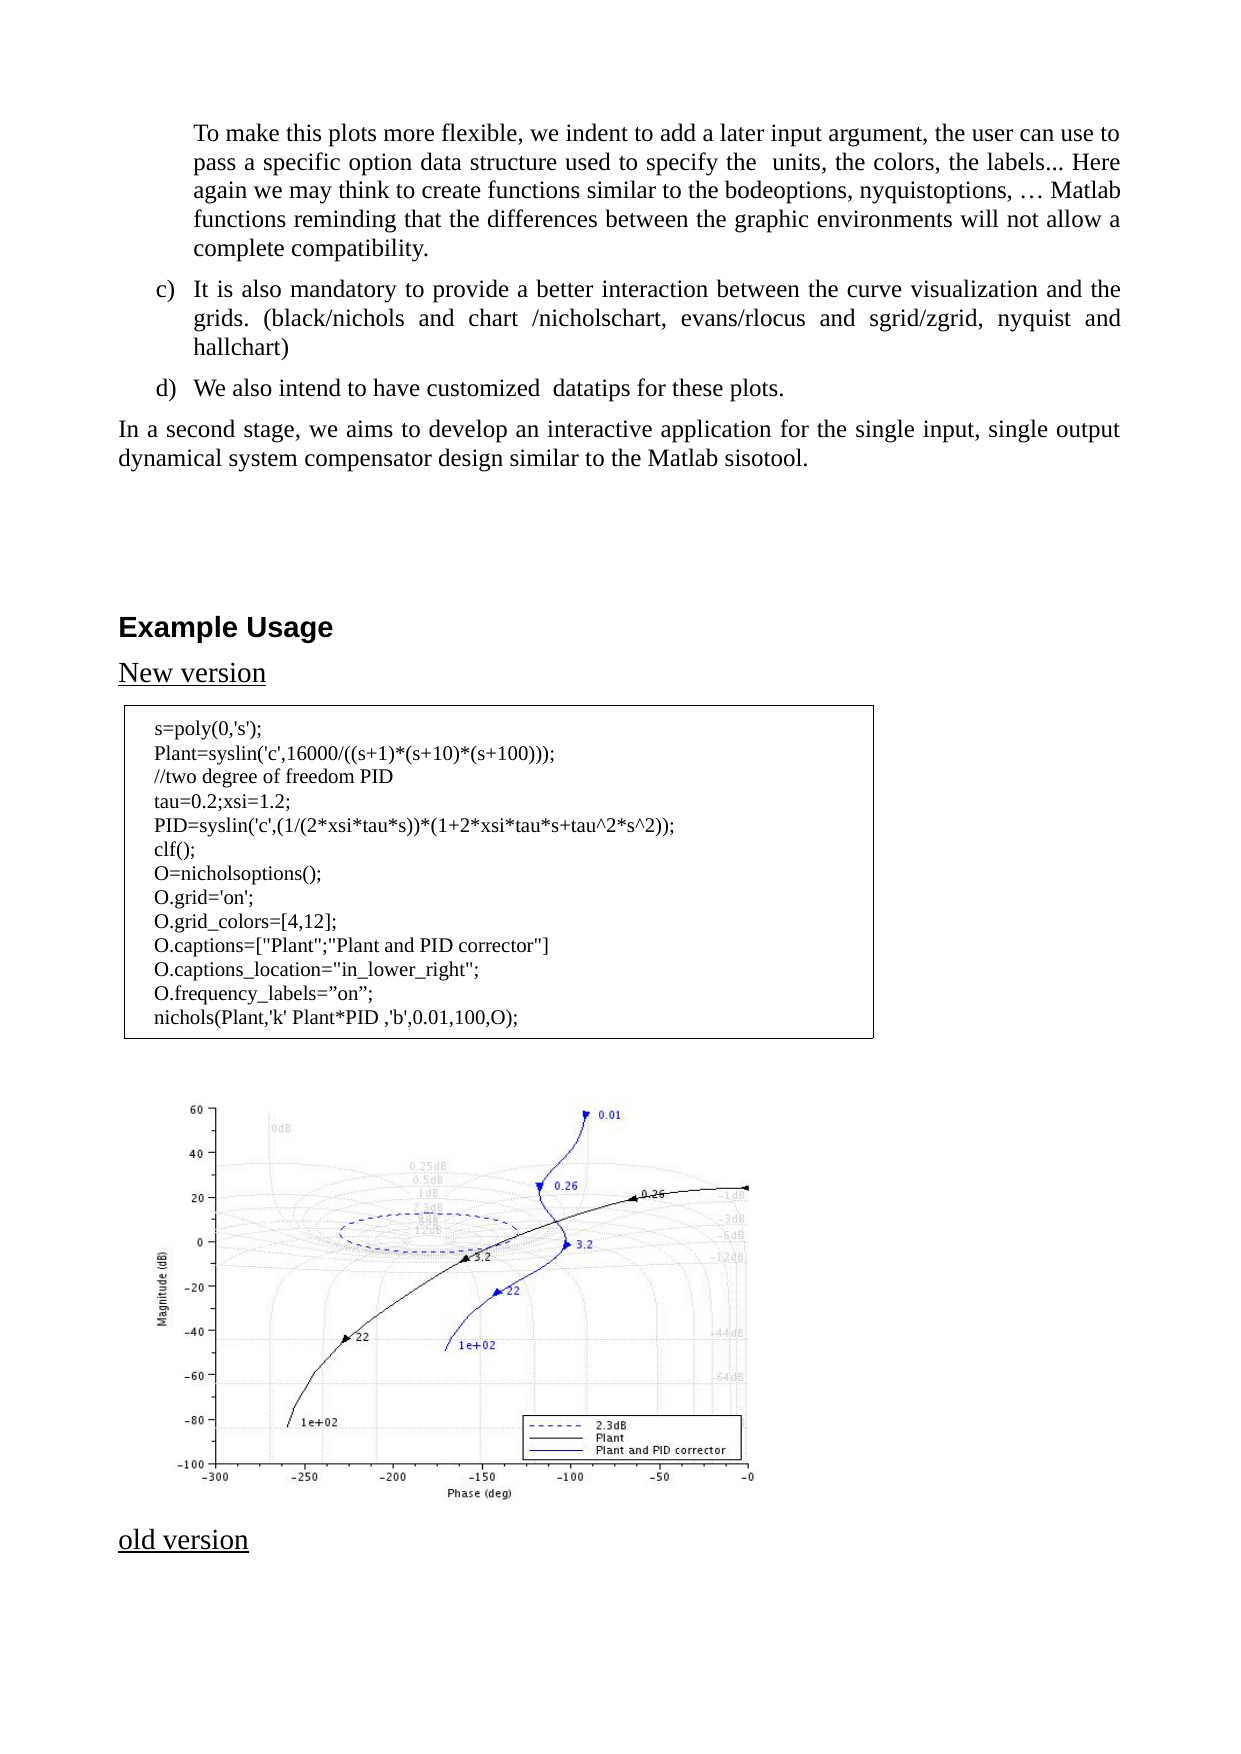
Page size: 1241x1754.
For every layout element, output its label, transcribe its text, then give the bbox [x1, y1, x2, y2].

text Plant=syslin('c',16000/((s+1)*(s+10)*(s+100))); [133, 740, 864, 764]
text clf(); [133, 837, 864, 861]
text O.grid_colors=[4,12]; [133, 909, 864, 933]
text O.captions_location="in_lower_right"; [133, 957, 864, 981]
text O.frequency_labels=”on”; [133, 981, 864, 1005]
text New version [118, 656, 1122, 689]
text old version [118, 1080, 1122, 1556]
text O=nicholsoptions(); [133, 861, 864, 885]
text tau=0.2;xsi=1.2; [133, 788, 864, 813]
picture [127, 1050, 837, 1523]
text nichols(Plant,'k' Plant*PID ,'b',0.01,100,O); [133, 1005, 864, 1029]
list It is also mandatory to provide a better interaction between the curve visualization and the grids. (black/nichols and chart /nicholschart, evans/rlocus and sgrid/zgrid, nyquist and hallchart) [156, 274, 1122, 361]
text //two degree of freedom PID [133, 764, 864, 788]
text O.grid='on'; [133, 885, 864, 909]
text s=poly(0,'s'); [133, 714, 864, 740]
subtitle Example Usage [118, 609, 1122, 643]
list To make this plots more flexible, we indent to add a later input argument, the user can use to pass a specific option data structure used to specify the units, the colors, the labels... Here again we may think to create functions similar to the bodeoptions, nyquistoptions, … Matlab functions reminding that the differences between the graphic environments will not allow a complete compatibility. [156, 118, 1122, 262]
text PID=syslin('c',(1/(2*xsi*tau*s))*(1+2*xsi*tau*s+tau^2*s^2)); [133, 813, 864, 837]
list We also intend to have customized datatips for these plots. [156, 373, 1122, 402]
text O.captions=["Plant";"Plant and PID corrector"] [133, 933, 864, 957]
list In a second stage, we aims to develop an interactive application for the single input, single output dynamical system compensator design similar to the Matlab sisotool. [81, 414, 1122, 472]
